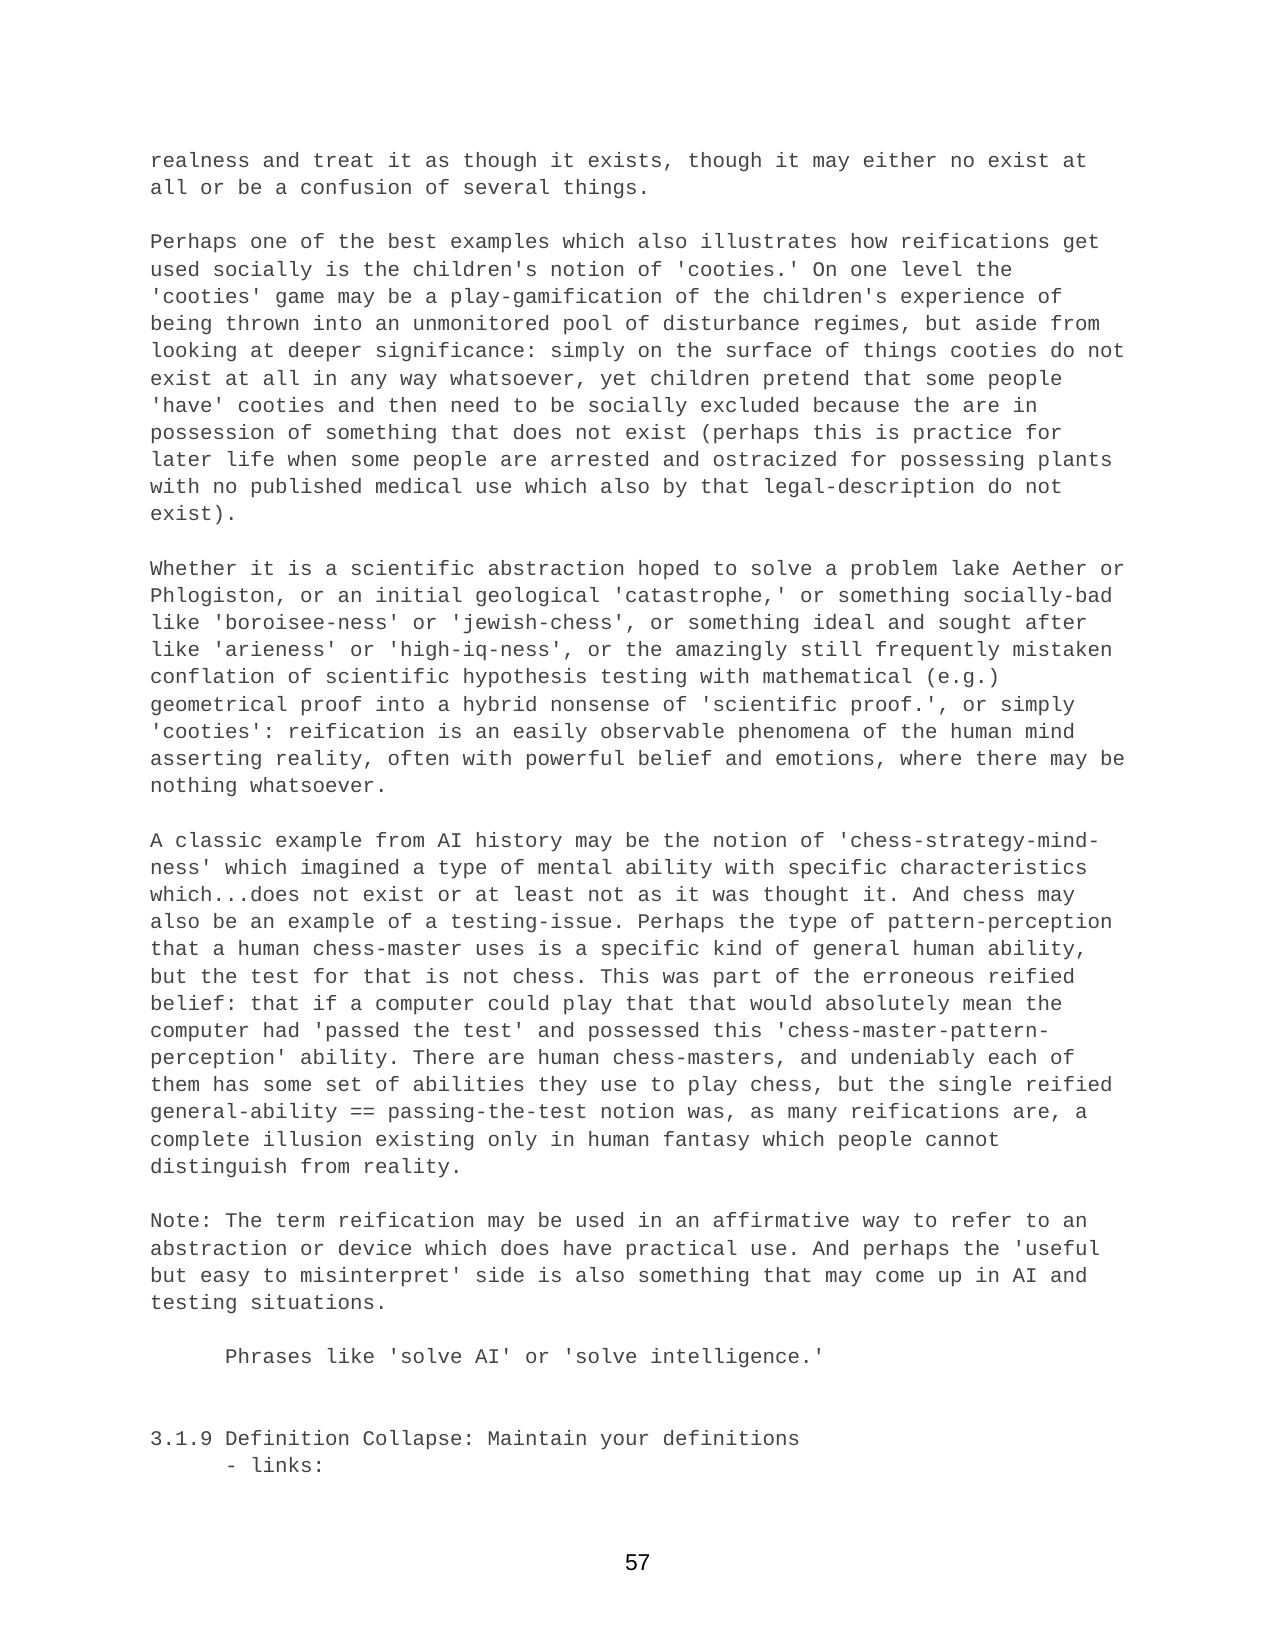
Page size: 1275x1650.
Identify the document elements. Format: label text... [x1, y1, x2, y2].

text Note: The term reification may be used in an affirmative way to refer to an abstraction or device which does have practical use. And perhaps the 'useful but easy to misinterpret' side is also something that may come up in AI and testing situations. [150, 1210, 1125, 1316]
text Perhaps one of the best examples which also illustrates how reifications get used socially is the children's notion of 'cooties.' On one level the 'cooties' game may be a play-gamification of the children's experience of being thrown into an unmonitored pool of disturbance regimes, but aside from looking at deeper significance: simply on the surface of things cooties do not exist at all in any way whatsoever, yet children pretend that some people 'have' cooties and then need to be socially excluded because the are in possession of something that does not exist (perhaps this is practice for later life when some people are arrested and ostracized for possessing plants with no published medical use which also by that legal-description do not exist). [150, 232, 1125, 527]
text Phrases like 'solve AI' or 'solve intelligence.' [150, 1346, 1125, 1370]
text Whether it is a scientific abstraction hoped to solve a problem lake Aether or Phlogiston, or an initial geological 'catastrophe,' or something socially-bad like 'boroisee-ness' or 'jewish-chess', or something ideal and sought after like 'arieness' or 'high-iq-ness', or the amazingly still frequently mistaken conflation of scientific hypothesis testing with mathematical (e.g.) geometrical proof into a hybrid nonsense of 'scientific proof.', or simply 'cooties': reification is an easily observable phenomena of the human mind asserting reality, often with powerful belief and emotions, where there may be nothing whatsoever. [150, 558, 1125, 799]
text realness and treat it as though it exists, though it may either no exist at all or be a confusion of several things. [150, 150, 1125, 201]
text - links: [150, 1455, 1125, 1479]
text A classic example from AI history may be the notion of 'chess-strategy-mind-ness' which imagined a type of mental ability with specific characteristics which...does not exist or at least not as it was thought it. And chess may also be an example of a testing-issue. Perhaps the type of pattern-perception that a human chess-master uses is a specific kind of general human ability, but the test for that is not chess. This was part of the erroneous reified belief: that if a computer could play that that would absolutely mean the computer had 'passed the test' and possessed this 'chess-master-pattern-perception' ability. There are human chess-masters, and undeniably each of them has some set of abilities they use to play chess, but the single reified general-ability == passing-the-test notion was, as many reifications are, a complete illusion existing only in human fantasy which people cannot distinguish from reality. [150, 830, 1125, 1179]
text 3.1.9 Definition Collapse: Maintain your definitions [150, 1428, 1125, 1451]
